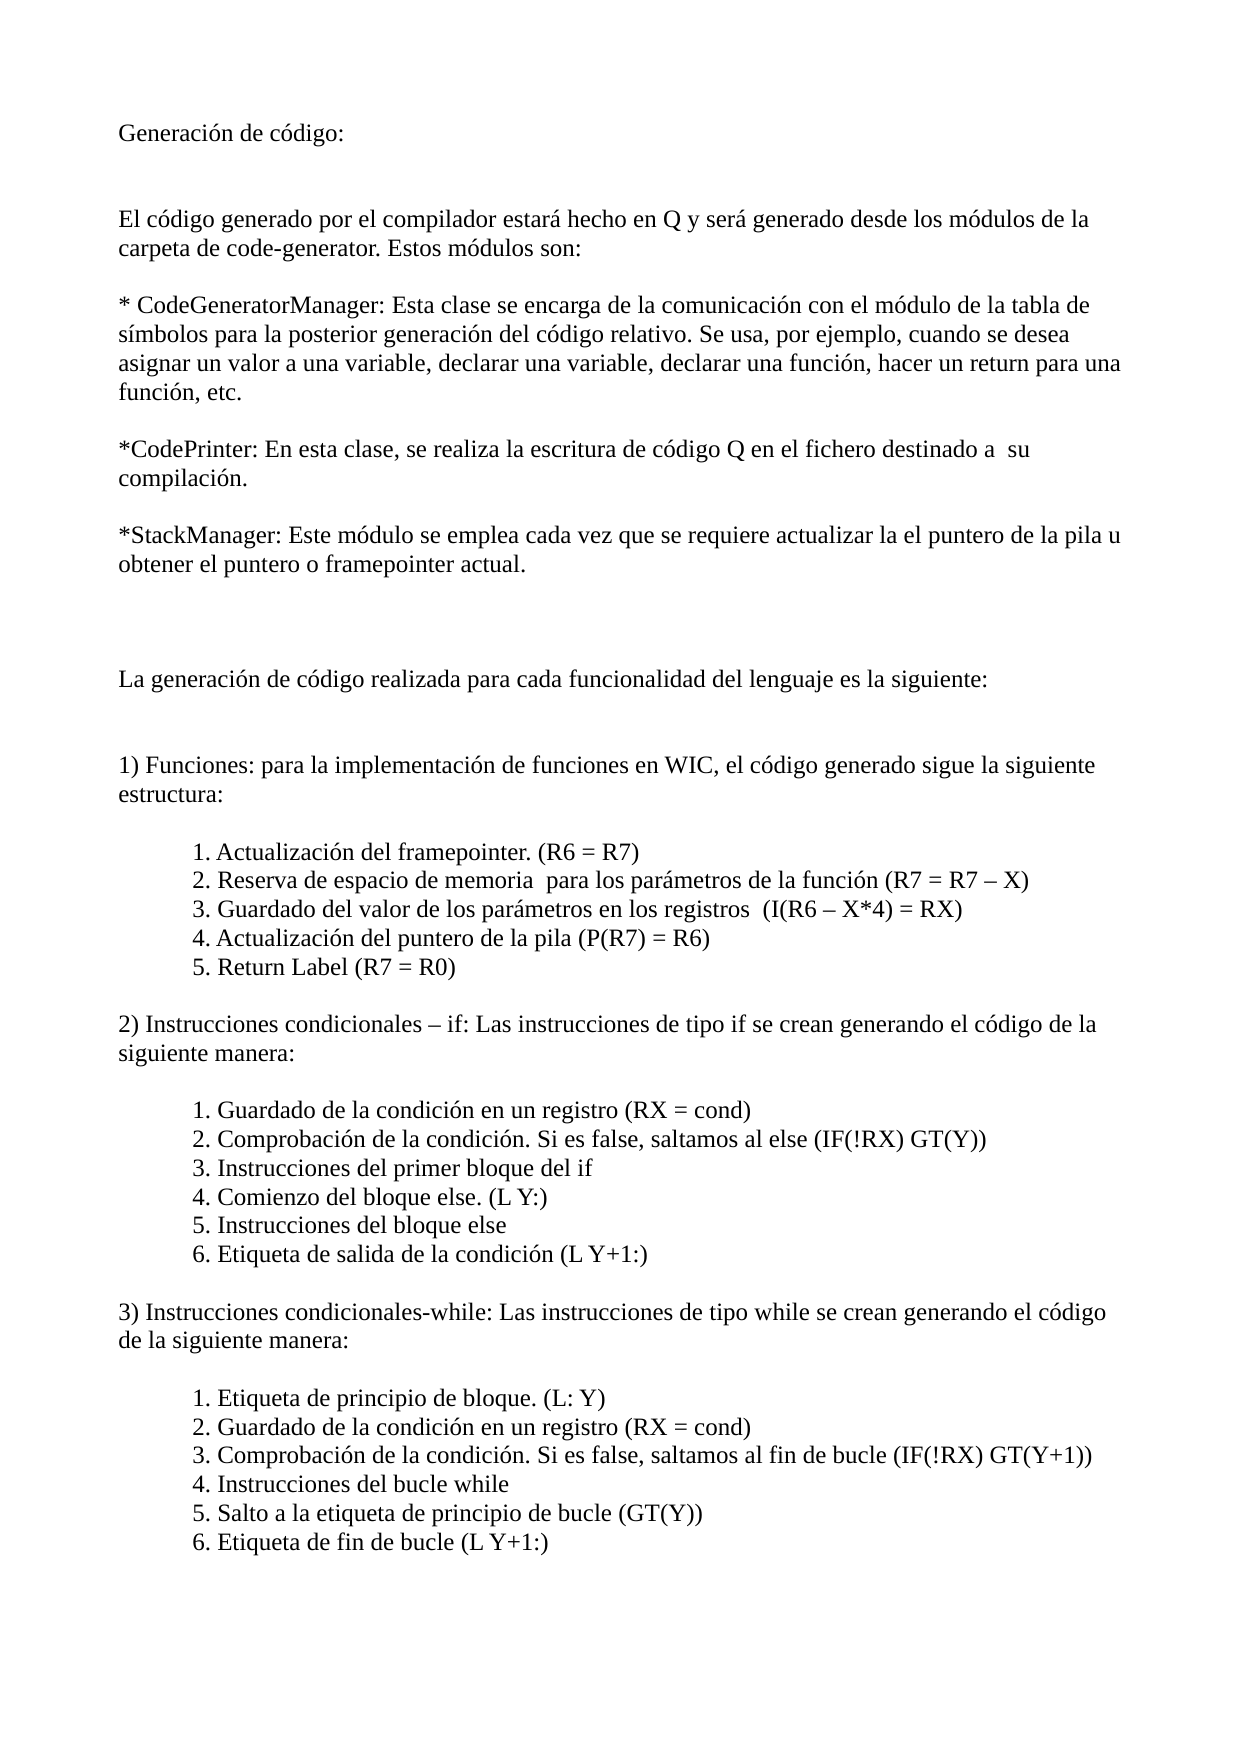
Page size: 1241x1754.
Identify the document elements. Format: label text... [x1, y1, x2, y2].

text 3) Instrucciones condicionales-while: Las instrucciones de tipo while se crean generando el código de la siguiente manera: [118, 1297, 1122, 1354]
text 4. Comienzo del bloque else. (L Y:) [118, 1182, 1122, 1211]
text 1. Etiqueta de principio de bloque. (L: Y) [118, 1383, 1122, 1412]
text 3. Comprobación de la condición. Si es false, saltamos al fin de bucle (IF(!RX) GT(Y+1)) [118, 1441, 1122, 1469]
text 6. Etiqueta de salida de la condición (L Y+1:) [118, 1239, 1122, 1268]
text 1. Guardado de la condición en un registro (RX = cond) [118, 1096, 1122, 1124]
text 5. Salto a la etiqueta de principio de bucle (GT(Y)) [118, 1498, 1122, 1527]
text Generación de código: [118, 118, 1122, 147]
text El código generado por el compilador estará hecho en Q y será generado desde los módulos de la carpeta de code-generator. Estos módulos son: [118, 204, 1122, 262]
text 1. Actualización del framepointer. (R6 = R7) [118, 837, 1122, 866]
text 3. Instrucciones del primer bloque del if [118, 1153, 1122, 1182]
text * CodeGeneratorManager: Esta clase se encarga de la comunicación con el módulo de la tabla de símbolos para la posterior generación del código relativo. Se usa, por ejemplo, cuando se desea asignar un valor a una variable, declarar una variable, declarar una función, hacer un return para una función, etc. [118, 291, 1122, 406]
text 4. Actualización del puntero de la pila (P(R7) = R6) [118, 923, 1122, 952]
text 6. Etiqueta de fin de bucle (L Y+1:) [118, 1527, 1122, 1556]
text 2) Instrucciones condicionales – if: Las instrucciones de tipo if se crean generando el código de la siguiente manera: [118, 1009, 1122, 1067]
text *CodePrinter: En esta clase, se realiza la escritura de código Q en el fichero destinado a su compilación. [118, 434, 1122, 492]
text 2. Comprobación de la condición. Si es false, saltamos al else (IF(!RX) GT(Y)) [118, 1124, 1122, 1153]
text 2. Guardado de la condición en un registro (RX = cond) [118, 1412, 1122, 1441]
text La generación de código realizada para cada funcionalidad del lenguaje es la siguiente: [118, 664, 1122, 693]
text 4. Instrucciones del bucle while [118, 1469, 1122, 1498]
text 5. Instrucciones del bloque else [118, 1211, 1122, 1239]
text 5. Return Label (R7 = R0) [118, 952, 1122, 981]
text *StackManager: Este módulo se emplea cada vez que se requiere actualizar la el puntero de la pila u obtener el puntero o framepointer actual. [118, 521, 1122, 578]
text 1) Funciones: para la implementación de funciones en WIC, el código generado sigue la siguiente estructura: [118, 751, 1122, 808]
text 3. Guardado del valor de los parámetros en los registros (I(R6 – X*4) = RX) [118, 894, 1122, 923]
text 2. Reserva de espacio de memoria para los parámetros de la función (R7 = R7 – X) [118, 866, 1122, 894]
